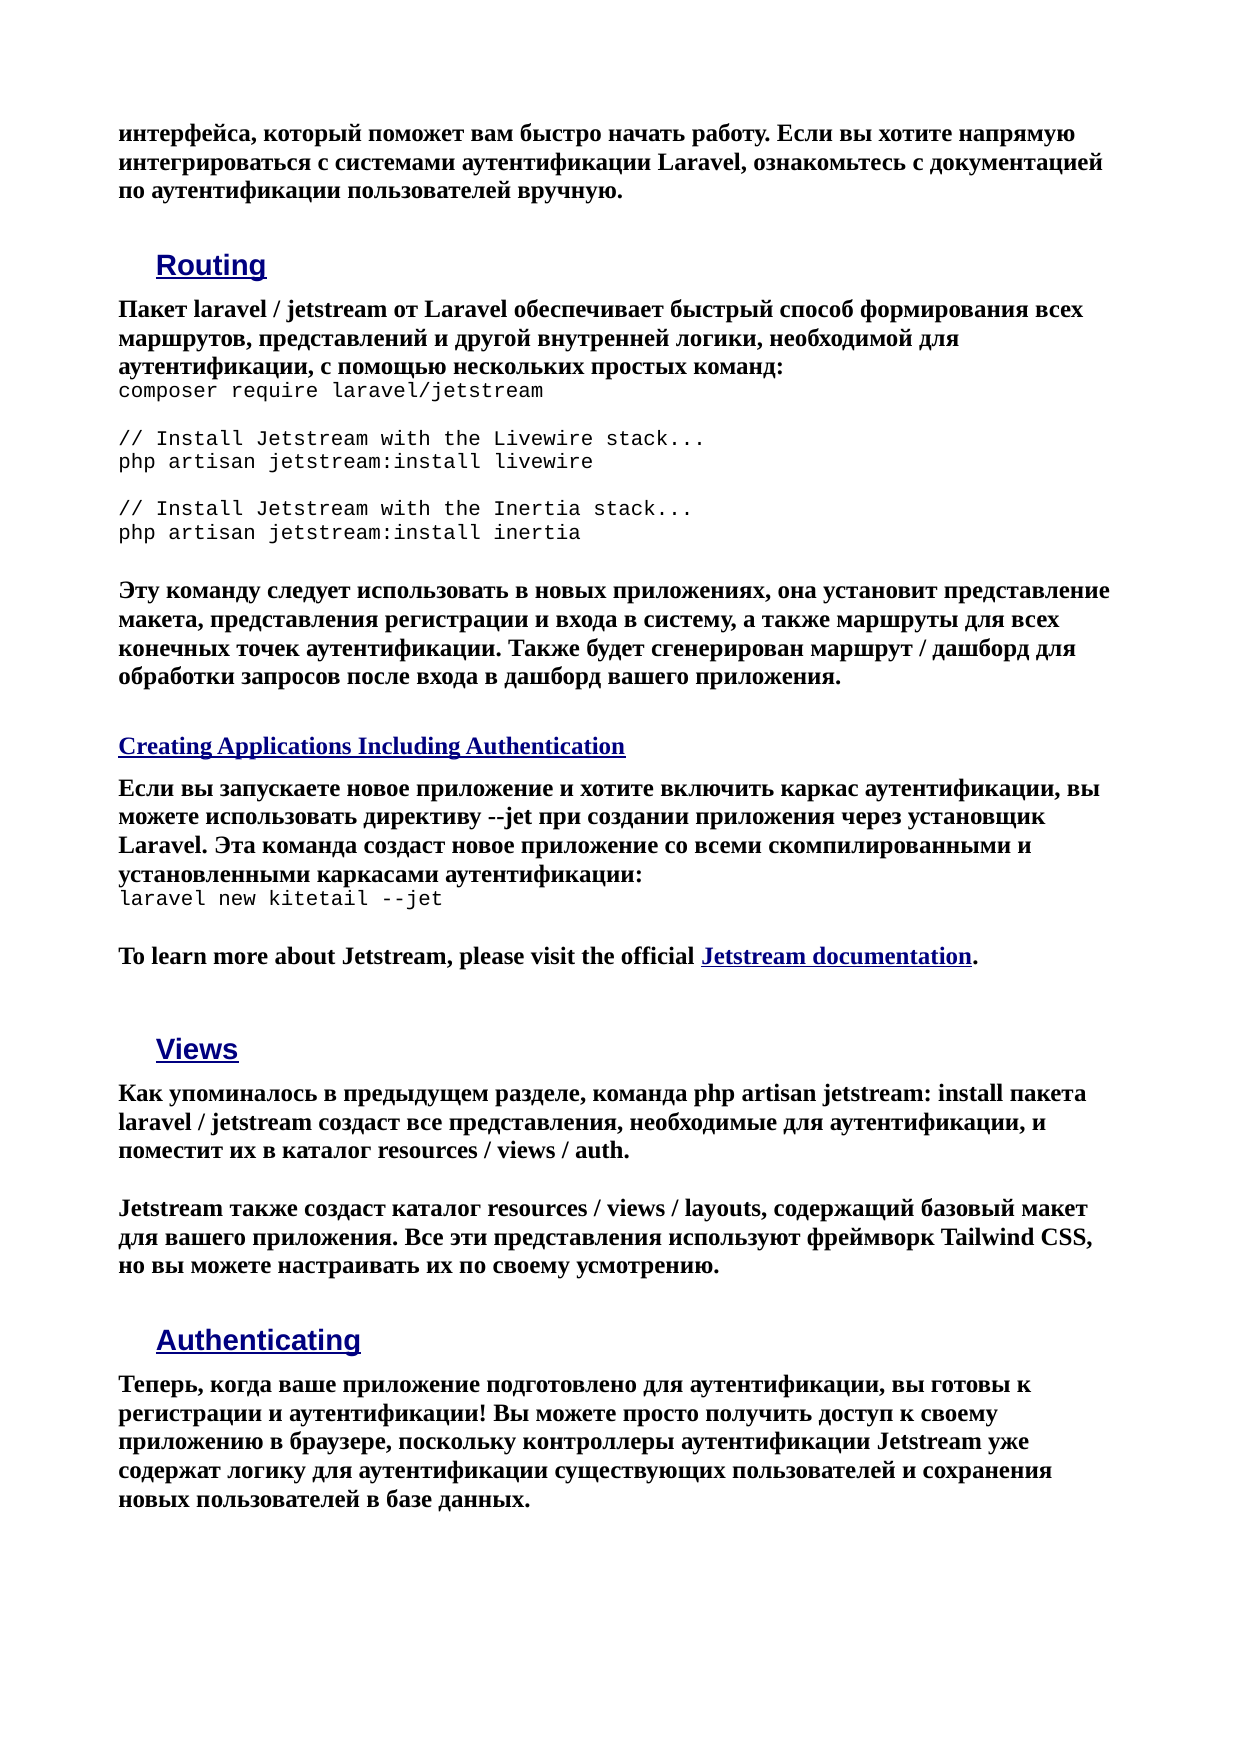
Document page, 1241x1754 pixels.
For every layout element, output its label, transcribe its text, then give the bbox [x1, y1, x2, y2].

text laravel new kitetail --jet [118, 888, 1122, 911]
text Если вы запускаете новое приложение и хотите включить каркас аутентификации, вы можете использовать директиву --jet при создании приложения через установщик Laravel. Эта команда создаст новое приложение со всеми скомпилированными и установленными каркасами аутентификации: [118, 773, 1122, 888]
text composer require laravel/jetstream [118, 380, 1122, 404]
subtitle Creating Applications Including Authentication [118, 731, 1122, 760]
text интерфейса, который поможет вам быстро начать работу. Если вы хотите напрямую интегрироваться с системами аутентификации Laravel, ознакомьтесь с документацией по аутентификации пользователей вручную. [118, 118, 1122, 204]
text Пакет laravel / jetstream от Laravel обеспечивает быстрый способ формирования всех маршрутов, представлений и другой внутренней логики, необходимой для аутентификации, с помощью нескольких простых команд: [118, 294, 1122, 380]
text php artisan jetstream:install inertia [118, 522, 1122, 546]
text php artisan jetstream:install livewire [118, 451, 1122, 475]
text // Install Jetstream with the Livewire stack... [118, 427, 1122, 451]
subtitle Routing [156, 248, 1122, 281]
text Как упоминалось в предыдущем разделе, команда php artisan jetstream: install пакета laravel / jetstream создаст все представления, необходимые для аутентификации, и поместит их в каталог resources / views / auth. Jetstream также создаст каталог resources / views / layouts, содержащий базовый макет для вашего приложения. Все эти представления используют фреймворк Tailwind CSS, но вы можете настраивать их по своему усмотрению. [118, 1078, 1122, 1279]
subtitle Views [156, 1032, 1122, 1066]
subtitle Authenticating [156, 1323, 1122, 1356]
text To learn more about Jetstream, please visit the official Jetstream documentation. [118, 941, 1122, 969]
text Теперь, когда ваше приложение подготовлено для аутентификации, вы готовы к регистрации и аутентификации! Вы можете просто получить доступ к своему приложению в браузере, поскольку контроллеры аутентификации Jetstream уже содержат логику для аутентификации существующих пользователей и сохранения новых пользователей в базе данных. [118, 1369, 1122, 1513]
text Эту команду следует использовать в новых приложениях, она установит представление макета, представления регистрации и входа в систему, а также маршруты для всех конечных точек аутентификации. Также будет сгенерирован маршрут / дашборд для обработки запросов после входа в дашборд вашего приложения. [118, 575, 1122, 690]
text // Install Jetstream with the Inertia stack... [118, 498, 1122, 522]
